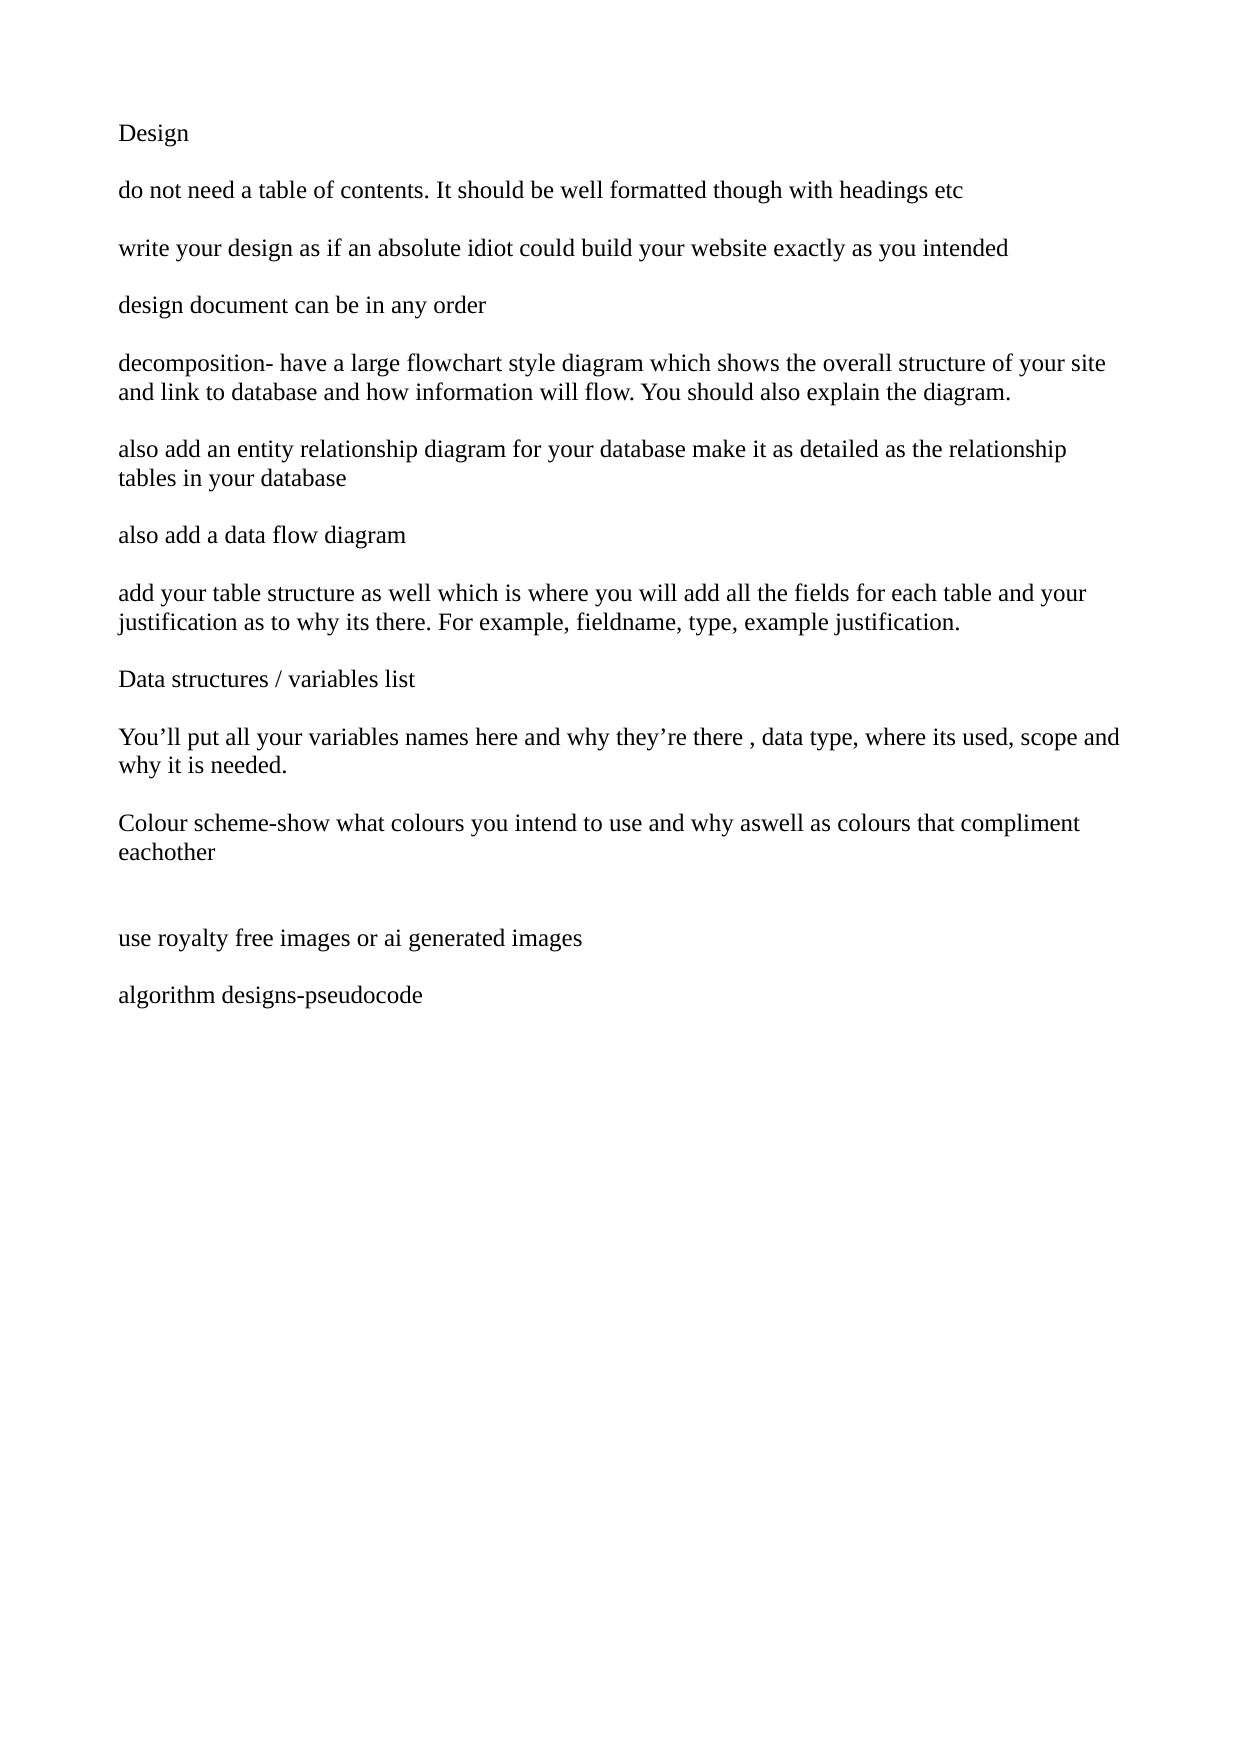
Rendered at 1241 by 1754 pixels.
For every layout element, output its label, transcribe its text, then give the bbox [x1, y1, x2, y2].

text use royalty free images or ai generated images [118, 923, 1122, 952]
text You’ll put all your variables names here and why they’re there , data type, where its used, scope and why it is needed. [118, 722, 1122, 779]
text Design [118, 118, 1122, 147]
text add your table structure as well which is where you will add all the fields for each table and your justification as to why its there. For example, fieldname, type, example justification. [118, 578, 1122, 636]
text also add a data flow diagram [118, 521, 1122, 549]
text write your design as if an absolute idiot could build your website exactly as you intended [118, 233, 1122, 262]
text design document can be in any order [118, 291, 1122, 319]
text Colour scheme-show what colours you intend to use and why aswell as colours that compliment eachother [118, 808, 1122, 866]
text Data structures / variables list [118, 664, 1122, 693]
text algorithm designs-pseudocode [118, 981, 1122, 1009]
text decomposition- have a large flowchart style diagram which shows the overall structure of your site and link to database and how information will flow. You should also explain the diagram. [118, 348, 1122, 406]
text also add an entity relationship diagram for your database make it as detailed as the relationship tables in your database [118, 434, 1122, 492]
text do not need a table of contents. It should be well formatted though with headings etc [118, 176, 1122, 204]
